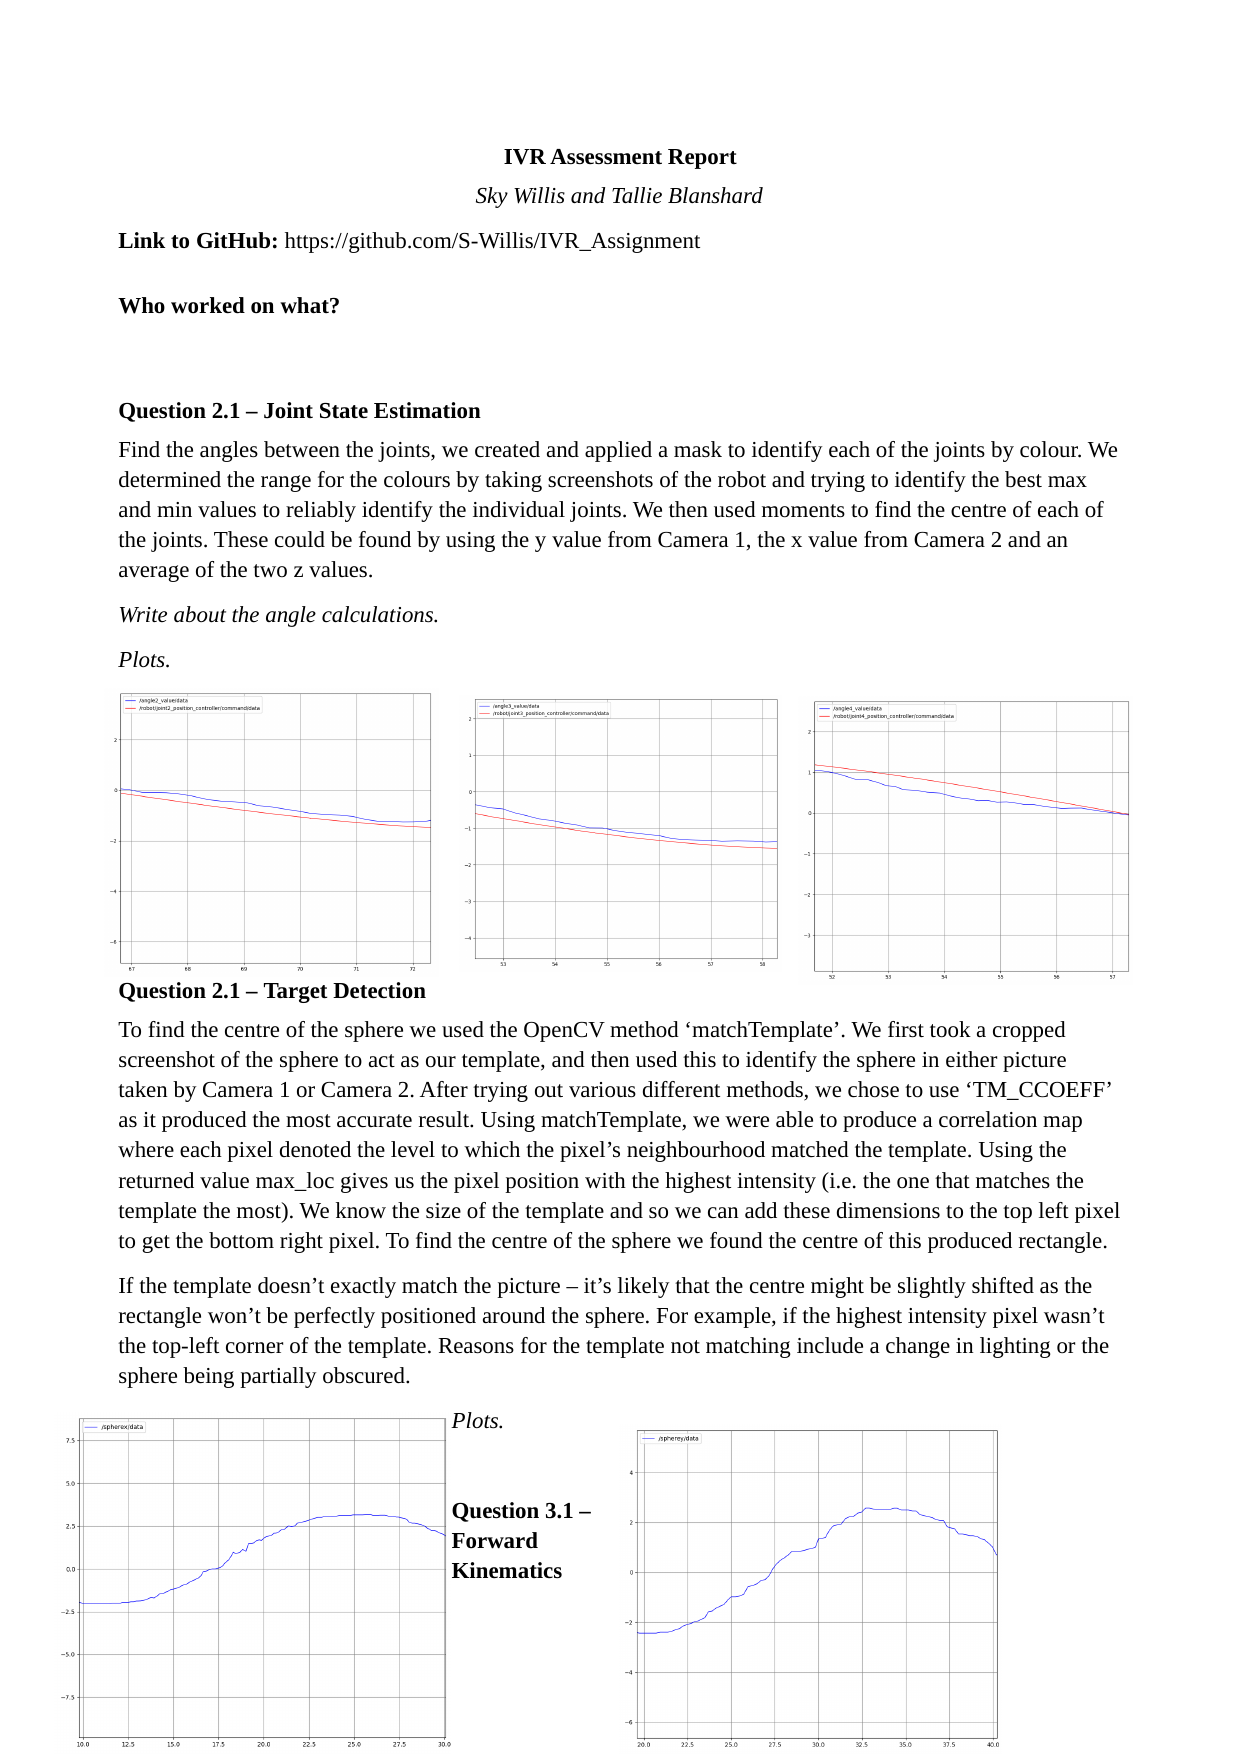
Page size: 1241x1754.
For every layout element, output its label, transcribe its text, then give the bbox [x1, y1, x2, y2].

text Plots. [118, 1407, 1122, 1434]
text If the template doesn’t exactly match the picture – it’s likely that the centre might be slightly shifted as the rectangle won’t be perfectly positioned around the sphere. For example, if the highest intensity pixel wasn’t the top-left corner of the template. Reasons for the template not matching include a change in lighting or the sphere being partially obscured. [118, 1272, 1122, 1389]
text Plots. [118, 646, 1122, 672]
text Write about the angle calculations. [118, 601, 1122, 628]
picture [54, 1412, 452, 1754]
text Sky Willis and Tallie Blanshard [118, 182, 1122, 208]
picture [459, 695, 782, 972]
picture [798, 696, 1134, 985]
text Link to GitHub: https://github.com/S-Willis/IVR_Assignment [118, 227, 1122, 253]
subtitle Who worked on what? [118, 292, 1122, 319]
text Question 3.1 – Forward Kinematics [452, 1497, 618, 1584]
picture [618, 1424, 1003, 1754]
text To find the centre of the sphere we used the OpenCV method ‘matchTemplate’. We first took a cropped screenshot of the sphere to act as our template, and then used this to identify the sphere in either picture taken by Camera 1 or Camera 2. After trying out various different methods, we chose to use ‘TM_CCOEFF’ as it produced the most accurate result. Using matchTemplate, we were able to produce a correlation map where each pixel denoted the level to which the pixel’s neighbourhood matched the template. Using the returned value max_loc gives us the pixel position with the highest intensity (i.e. the one that matches the template the most). We know the size of the template and so we can add these dimensions to the top left pixel to get the bottom right pixel. To find the centre of the sphere we found the centre of this produced rectangle. [118, 1016, 1122, 1253]
subtitle Question 2.1 – Target Detection [118, 801, 1122, 1003]
title IVR Assessment Report [118, 143, 1122, 169]
text Find the angles between the joints, we created and applied a mask to identify each of the joints by colour. We determined the range for the colours by taking screenshots of the robot and trying to identify the best max and min values to reliably identify the individual joints. We then used moments to find the centre of each of the joints. These could be found by using the y value from Camera 1, the x value from Camera 2 and an average of the two z values. [118, 436, 1122, 583]
picture [104, 688, 440, 977]
text [1003, 1497, 1122, 1584]
subtitle Question 2.1 – Joint State Estimation [118, 397, 1122, 423]
